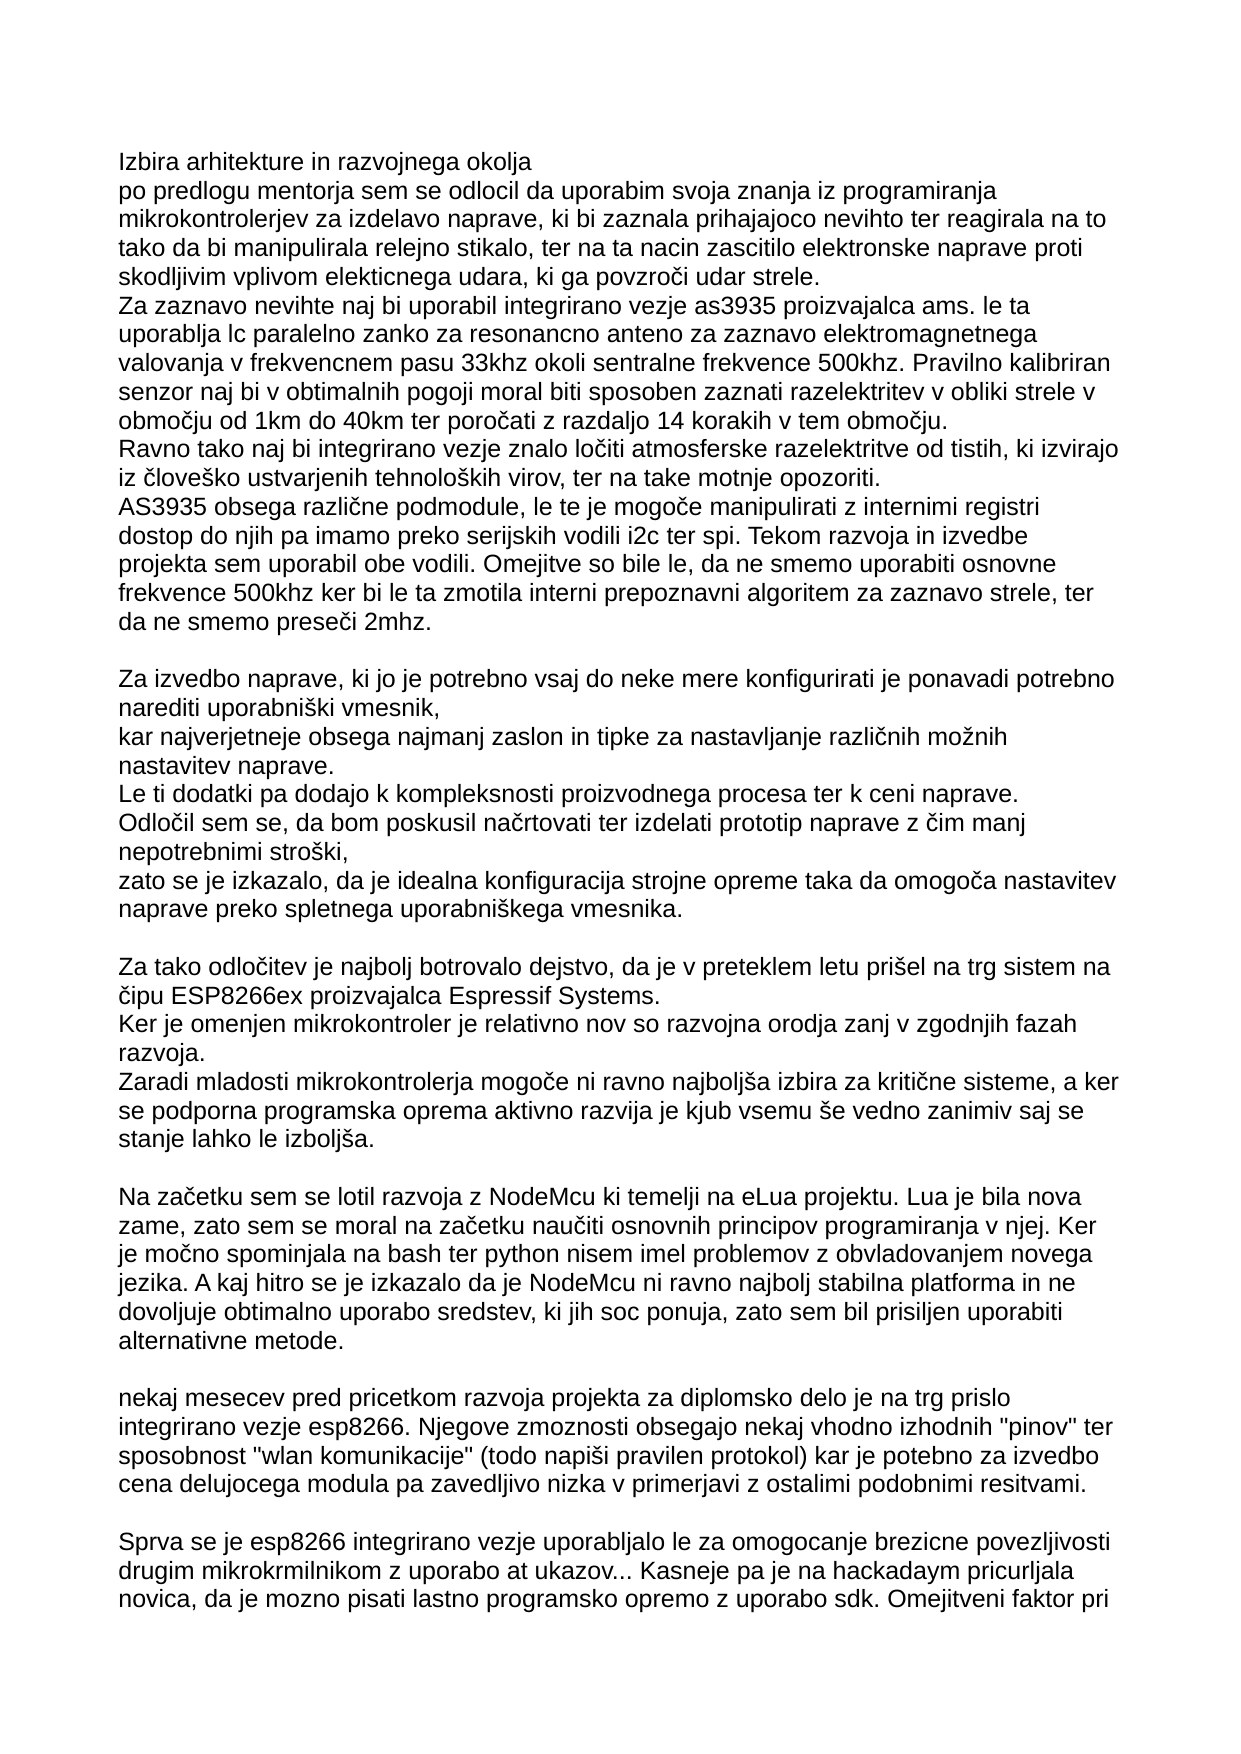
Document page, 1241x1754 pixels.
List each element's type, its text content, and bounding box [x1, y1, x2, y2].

text Za zaznavo nevihte naj bi uporabil integrirano vezje as3935 proizvajalca ams. le ta uporablja lc paralelno zanko za resonancno anteno za zaznavo elektromagnetnega valovanja v frekvencnem pasu 33khz okoli sentralne frekvence 500khz. Pravilno kalibriran senzor naj bi v obtimalnih pogoji moral biti sposoben zaznati razelektritev v obliki strele v območju od 1km do 40km ter poročati z razdaljo 14 korakih v tem območju. [118, 291, 1122, 434]
text AS3935 obsega različne podmodule, le te je mogoče manipulirati z internimi registri dostop do njih pa imamo preko serijskih vodili i2c ter spi. Tekom razvoja in izvedbe projekta sem uporabil obe vodili. Omejitve so bile le, da ne smemo uporabiti osnovne frekvence 500khz ker bi le ta zmotila interni prepoznavni algoritem za zaznavo strele, ter da ne smemo preseči 2mhz. [118, 492, 1122, 636]
text zato se je izkazalo, da je idealna konfiguracija strojne opreme taka da omogoča nastavitev naprave preko spletnega uporabniškega vmesnika. [118, 866, 1122, 923]
text Na začetku sem se lotil razvoja z NodeMcu ki temelji na eLua projektu. Lua je bila nova zame, zato sem se moral na začetku naučiti osnovnih principov programiranja v njej. Ker je močno spominjala na bash ter python nisem imel problemov z obvladovanjem novega jezika. A kaj hitro se je izkazalo da je NodeMcu ni ravno najbolj stabilna platforma in ne dovoljuje obtimalno uporabo sredstev, ki jih soc ponuja, zato sem bil prisiljen uporabiti alternativne metode. [118, 1182, 1122, 1354]
text kar najverjetneje obsega najmanj zaslon in tipke za nastavljanje različnih možnih nastavitev naprave. [118, 722, 1122, 779]
text Ker je omenjen mikrokontroler je relativno nov so razvojna orodja zanj v zgodnjih fazah razvoja. [118, 1009, 1122, 1067]
text Zaradi mladosti mikrokontrolerja mogoče ni ravno najboljša izbira za kritične sisteme, a ker se podporna programska oprema aktivno razvija je kjub vsemu še vedno zanimiv saj se stanje lahko le izboljša. [118, 1067, 1122, 1153]
text Izbira arhitekture in razvojnega okolja [118, 147, 1122, 176]
text nekaj mesecev pred pricetkom razvoja projekta za diplomsko delo je na trg prislo integrirano vezje esp8266. Njegove zmoznosti obsegajo nekaj vhodno izhodnih "pinov" ter sposobnost "wlan komunikacije" (todo napiši pravilen protokol) kar je potebno za izvedbo cena delujocega modula pa zavedljivo nizka v primerjavi z ostalimi podobnimi resitvami. [118, 1383, 1122, 1498]
text Ravno tako naj bi integrirano vezje znalo ločiti atmosferske razelektritve od tistih, ki izvirajo iz človeško ustvarjenih tehnoloških virov, ter na take motnje opozoriti. [118, 434, 1122, 492]
text Le ti dodatki pa dodajo k kompleksnosti proizvodnega procesa ter k ceni naprave. [118, 779, 1122, 808]
text Za izvedbo naprave, ki jo je potrebno vsaj do neke mere konfigurirati je ponavadi potrebno narediti uporabniški vmesnik, [118, 664, 1122, 722]
text po predlogu mentorja sem se odlocil da uporabim svoja znanja iz programiranja mikrokontrolerjev za izdelavo naprave, ki bi zaznala prihajajoco nevihto ter reagirala na to tako da bi manipulirala relejno stikalo, ter na ta nacin zascitilo elektronske naprave proti skodljivim vplivom elekticnega udara, ki ga povzroči udar strele. [118, 176, 1122, 291]
text Za tako odločitev je najbolj botrovalo dejstvo, da je v preteklem letu prišel na trg sistem na čipu ESP8266ex proizvajalca Espressif Systems. [118, 952, 1122, 1009]
text Odločil sem se, da bom poskusil načrtovati ter izdelati prototip naprave z čim manj nepotrebnimi stroški, [118, 808, 1122, 866]
text Sprva se je esp8266 integrirano vezje uporabljalo le za omogocanje brezicne povezljivosti drugim mikrokrmilnikom z uporabo at ukazov... Kasneje pa je na hackadaym pricurljala novica, da je mozno pisati lastno programsko opremo z uporabo sdk. Omejitveni faktor pri [118, 1527, 1122, 1613]
